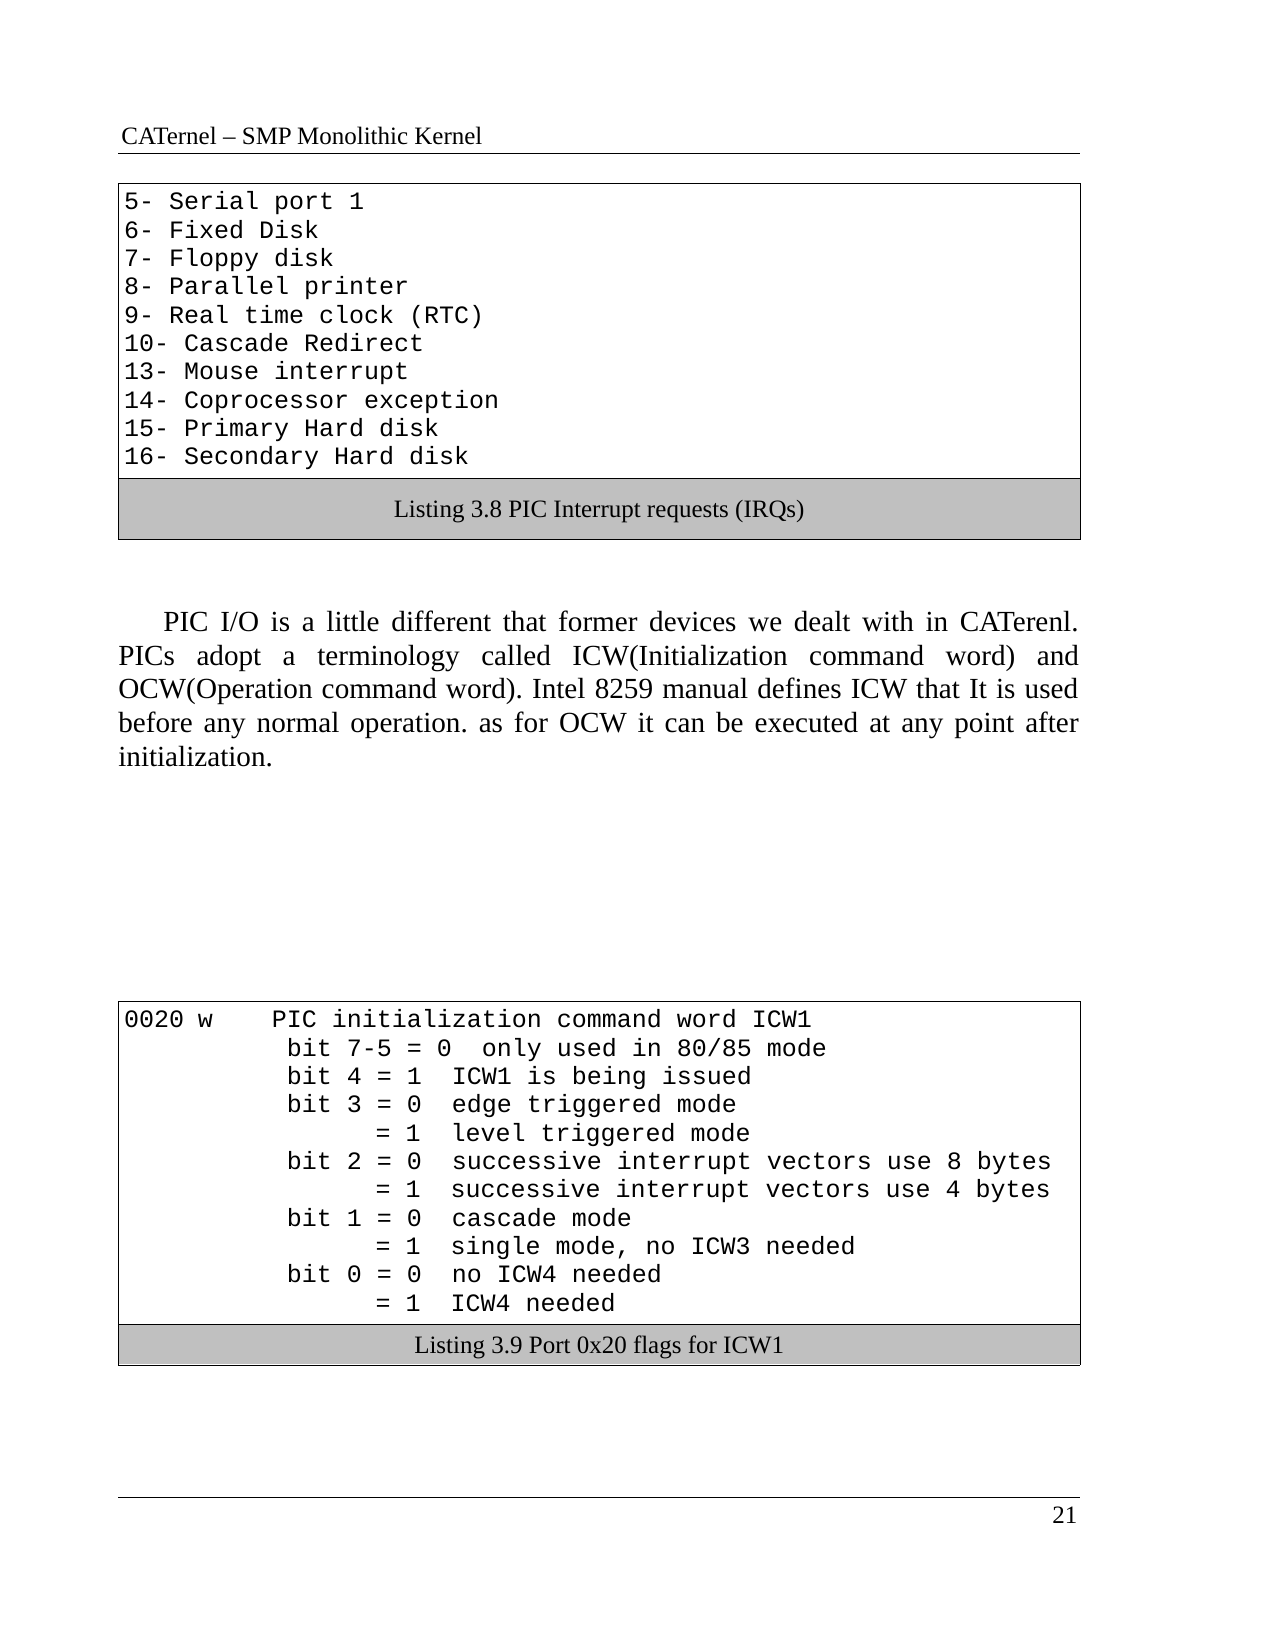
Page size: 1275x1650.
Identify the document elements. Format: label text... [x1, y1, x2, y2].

table_cell Listing 3.9 Port 0x20 flags for ICW1 [119, 1325, 1080, 1364]
table_cell Listing 3.8 PIC Interrupt requests (IRQs) [119, 479, 1080, 539]
table_header 0020 w PIC initialization command word ICW1 bit 7-5 = 0 only used in 80/85 mode bit 4 = 1 ICW1 is being issued bit 3 = 0 edge triggered mode = 1 level triggered mode bit 2 = 0 successive interrupt vectors use 8 bytes = 1 successive interrupt vectors use 4 bytes bit 1 = 0 cascade mode = 1 single mode, no ICW3 needed bit 0 = 0 no ICW4 needed = 1 ICW4 needed [119, 1002, 1080, 1324]
table_header 5- Serial port 1 6- Fixed Disk 7- Floppy disk 8- Parallel printer 9- Real time clock (RTC) 10- Cascade Redirect 13- Mouse interrupt 14- Coprocessor exception 15- Primary Hard disk 16- Secondary Hard disk [119, 184, 1080, 478]
text PIC I/O is a little different that former devices we dealt with in CATerenl. PICs adopt a terminology called ICW(Initialization command word) and OCW(Operation command word). Intel 8259 manual defines ICW that It is used before any normal operation. as for OCW it can be executed at any point after initialization. [118, 604, 1080, 772]
